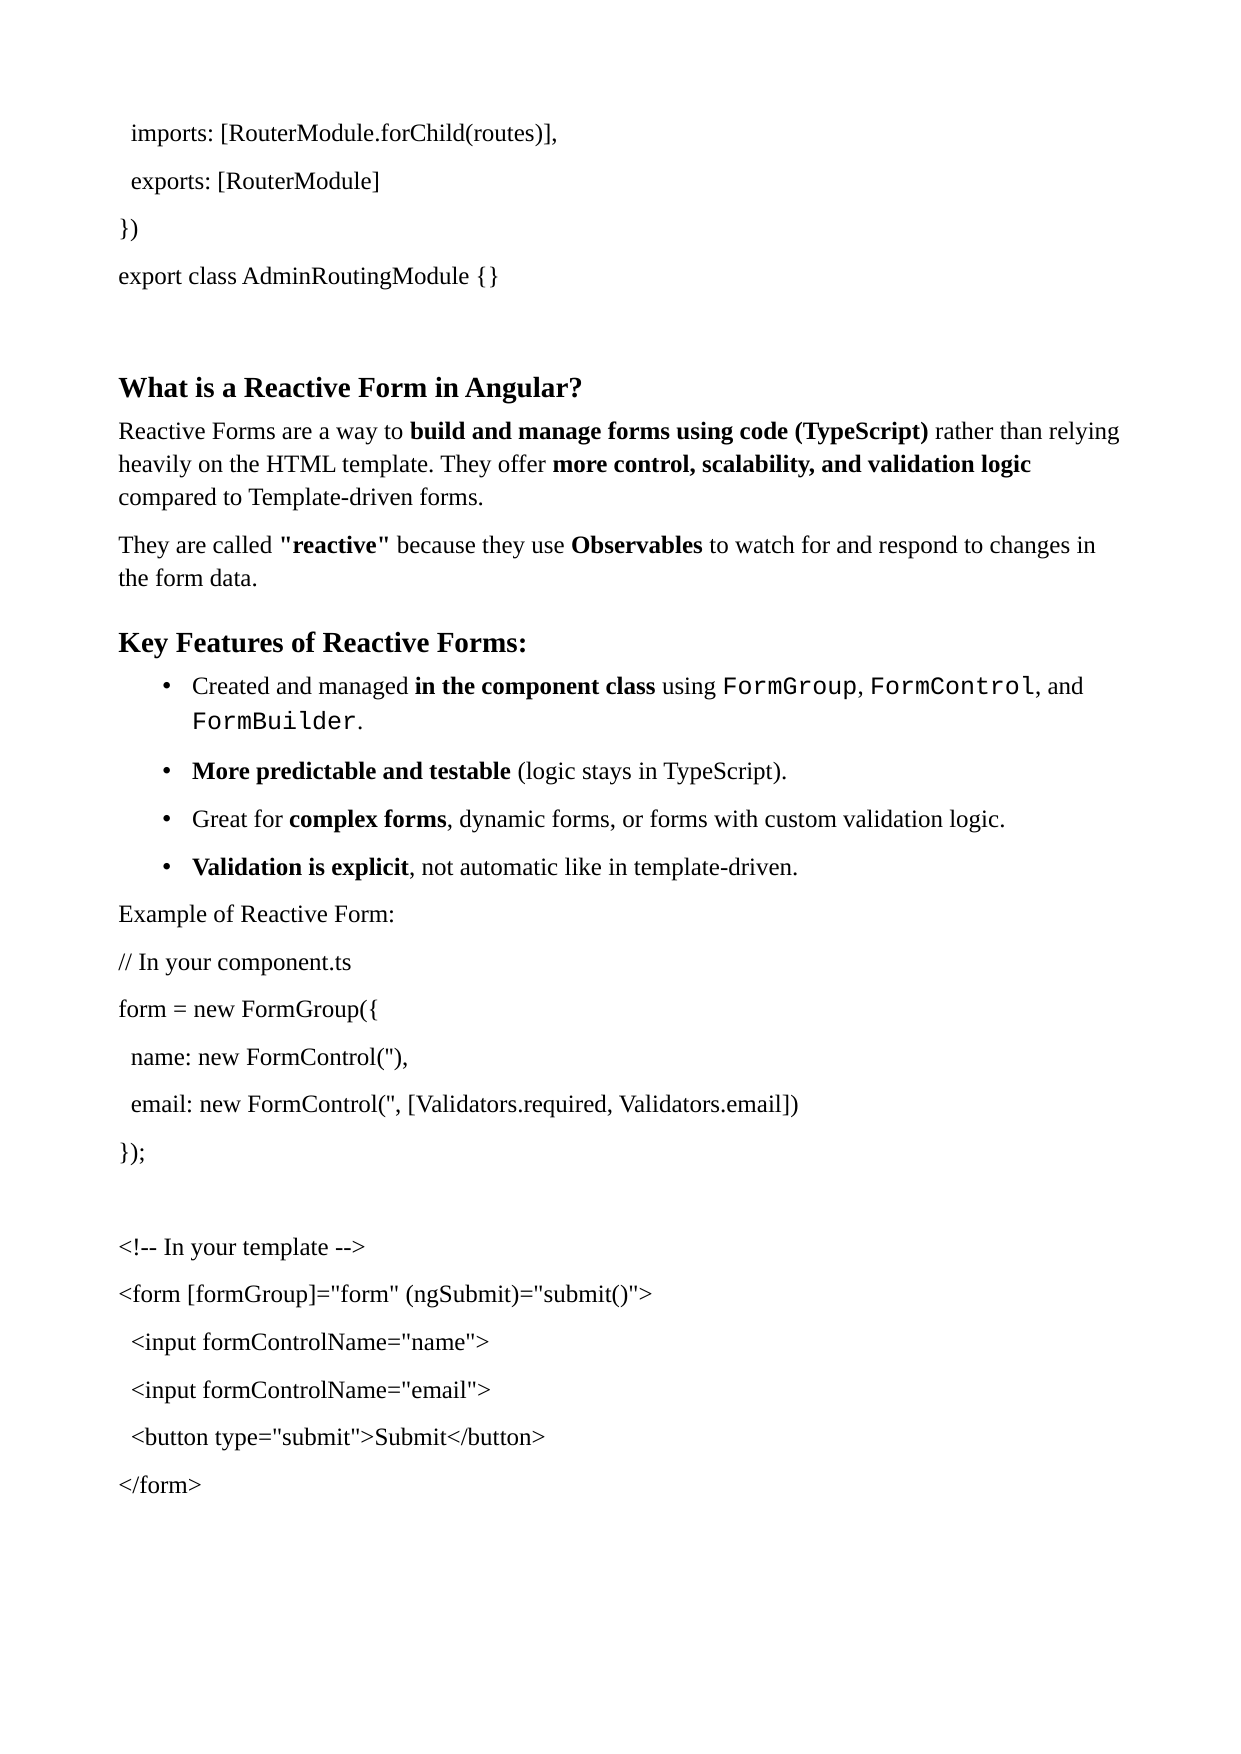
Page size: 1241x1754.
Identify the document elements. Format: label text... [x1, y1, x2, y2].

list Created and managed in the component class using FormGroup, FormControl, and FormBuilder. [162, 671, 1122, 737]
text They are called "reactive" because they use Observables to watch for and respond to changes in the form data. [118, 530, 1122, 592]
text imports: [RouterModule.forChild(routes)], [118, 118, 1122, 147]
text Reactive Forms are a way to build and manage forms using code (TypeScript) rather than relying heavily on the HTML template. They offer more control, scalability, and validation logic compared to Template-driven forms. [118, 416, 1122, 511]
text }); [118, 1137, 1122, 1166]
text Example of Reactive Form: [118, 899, 1122, 928]
text email: new FormControl('', [Validators.required, Validators.email]) [118, 1089, 1122, 1118]
text <input formControlName="email"> [118, 1375, 1122, 1403]
text <button type="submit">Submit</button> [118, 1422, 1122, 1451]
text <input formControlName="name"> [118, 1327, 1122, 1356]
text export class AdminRoutingModule {} [118, 261, 1122, 290]
text // In your component.ts [118, 947, 1122, 976]
subtitle What is a Reactive Form in Angular? [118, 370, 1122, 404]
text <form [formGroup]="form" (ngSubmit)="submit()"> [118, 1279, 1122, 1308]
list Great for complex forms, dynamic forms, or forms with custom validation logic. [162, 804, 1122, 833]
text }) [118, 213, 1122, 242]
text exports: [RouterModule] [118, 166, 1122, 194]
list More predictable and testable (logic stays in TypeScript). [162, 756, 1122, 785]
text name: new FormControl(''), [118, 1042, 1122, 1071]
subtitle Key Features of Reactive Forms: [118, 625, 1122, 659]
list Validation is explicit, not automatic like in template-driven. [162, 852, 1122, 880]
text <!-- In your template --> [118, 1232, 1122, 1261]
text </form> [118, 1470, 1122, 1499]
text form = new FormGroup({ [118, 994, 1122, 1023]
